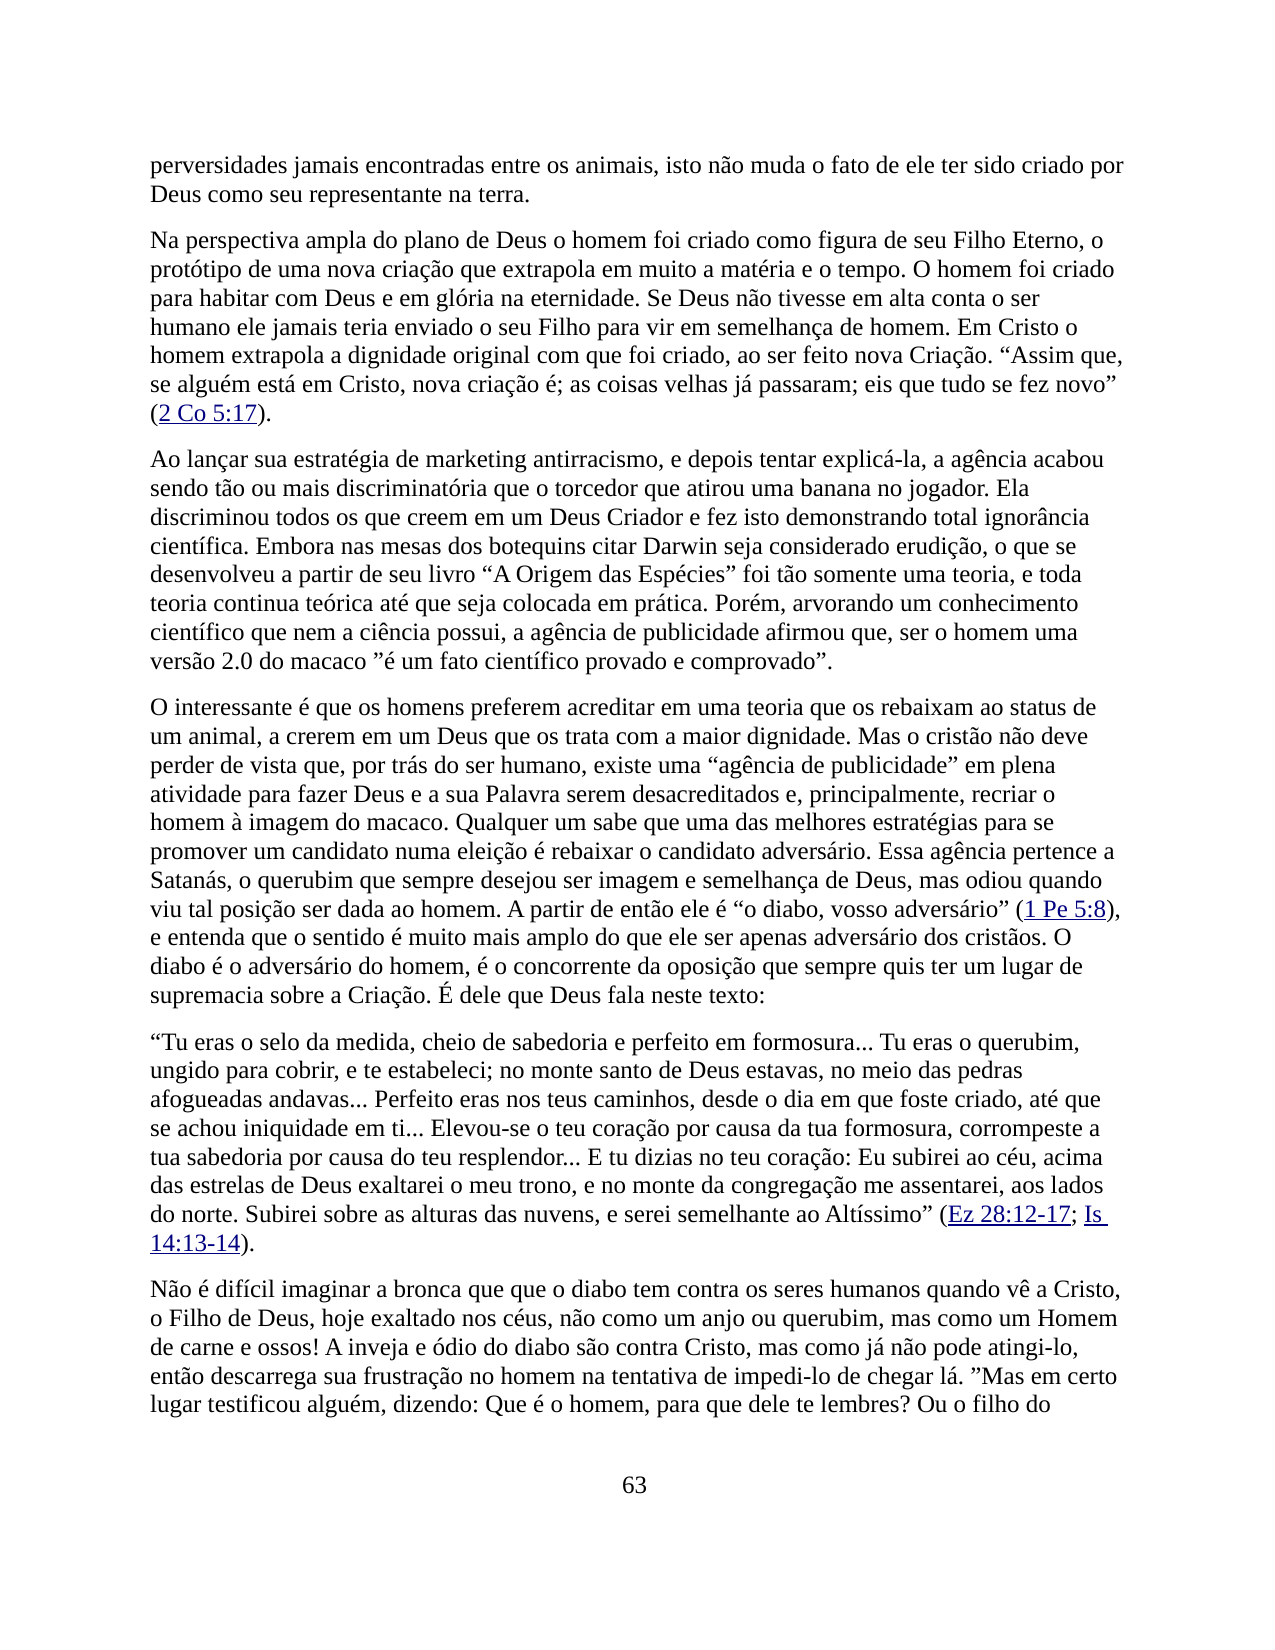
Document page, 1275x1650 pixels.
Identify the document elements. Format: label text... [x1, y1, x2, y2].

text “Tu eras o selo da medida, cheio de sabedoria e perfeito em formosura... Tu eras o querubim, ungido para cobrir, e te estabeleci; no monte santo de Deus estavas, no meio das pedras afogueadas andavas... Perfeito eras nos teus caminhos, desde o dia em que foste criado, até que se achou iniquidade em ti... Elevou-se o teu coração por causa da tua formosura, corrompeste a tua sabedoria por causa do teu resplendor... E tu dizias no teu coração: Eu subirei ao céu, acima das estrelas de Deus exaltarei o meu trono, e no monte da congregação me assentarei, aos lados do norte. Subirei sobre as alturas das nuvens, e serei semelhante ao Altíssimo” (Ez 28:12-17; Is 14:13-14). [150, 1027, 1125, 1257]
text Ao lançar sua estratégia de marketing antirracismo, e depois tentar explicá-la, a agência acabou sendo tão ou mais discriminatória que o torcedor que atirou uma banana no jogador. Ela discriminou todos os que creem em um Deus Criador e fez isto demonstrando total ignorância científica. Embora nas mesas dos botequins citar Darwin seja considerado erudição, o que se desenvolveu a partir de seu livro “A Origem das Espécies” foi tão somente uma teoria, e toda teoria continua teórica até que seja colocada em prática. Porém, arvorando um conhecimento científico que nem a ciência possui, a agência de publicidade afirmou que, ser o homem uma versão 2.0 do macaco ”é um fato científico provado e comprovado”. [150, 444, 1125, 674]
text Na perspectiva ampla do plano de Deus o homem foi criado como figura de seu Filho Eterno, o protótipo de uma nova criação que extrapola em muito a matéria e o tempo. O homem foi criado para habitar com Deus e em glória na eternidade. Se Deus não tivesse em alta conta o ser humano ele jamais teria enviado o seu Filho para vir em semelhança de homem. Em Cristo o homem extrapola a dignidade original com que foi criado, ao ser feito nova Criação. “Assim que, se alguém está em Cristo, nova criação é; as coisas velhas já passaram; eis que tudo se fez novo” (2 Co 5:17). [150, 225, 1125, 427]
text perversidades jamais encontradas entre os animais, isto não muda o fato de ele ter sido criado por Deus como seu representante na terra. [150, 150, 1125, 207]
text Não é difícil imaginar a bronca que que o diabo tem contra os seres humanos quando vê a Cristo, o Filho de Deus, hoje exaltado nos céus, não como um anjo ou querubim, mas como um Homem de carne e ossos! A inveja e ódio do diabo são contra Cristo, mas como já não pode atingi-lo, então descarrega sua frustração no homem na tentativa de impedi-lo de chegar lá. ”Mas em certo lugar testificou alguém, dizendo: Que é o homem, para que dele te lembres? Ou o filho do [150, 1274, 1125, 1418]
text O interessante é que os homens preferem acreditar em uma teoria que os rebaixam ao status de um animal, a crerem em um Deus que os trata com a maior dignidade. Mas o cristão não deve perder de vista que, por trás do ser humano, existe uma “agência de publicidade” em plena atividade para fazer Deus e a sua Palavra serem desacreditados e, principalmente, recriar o homem à imagem do macaco. Qualquer um sabe que uma das melhores estratégias para se promover um candidato numa eleição é rebaixar o candidato adversário. Essa agência pertence a Satanás, o querubim que sempre desejou ser imagem e semelhança de Deus, mas odiou quando viu tal posição ser dada ao homem. A partir de então ele é “o diabo, vosso adversário” (1 Pe 5:8), e entenda que o sentido é muito mais amplo do que ele ser apenas adversário dos cristãos. O diabo é o adversário do homem, é o concorrente da oposição que sempre quis ter um lugar de supremacia sobre a Criação. É dele que Deus fala neste texto: [150, 692, 1125, 1009]
